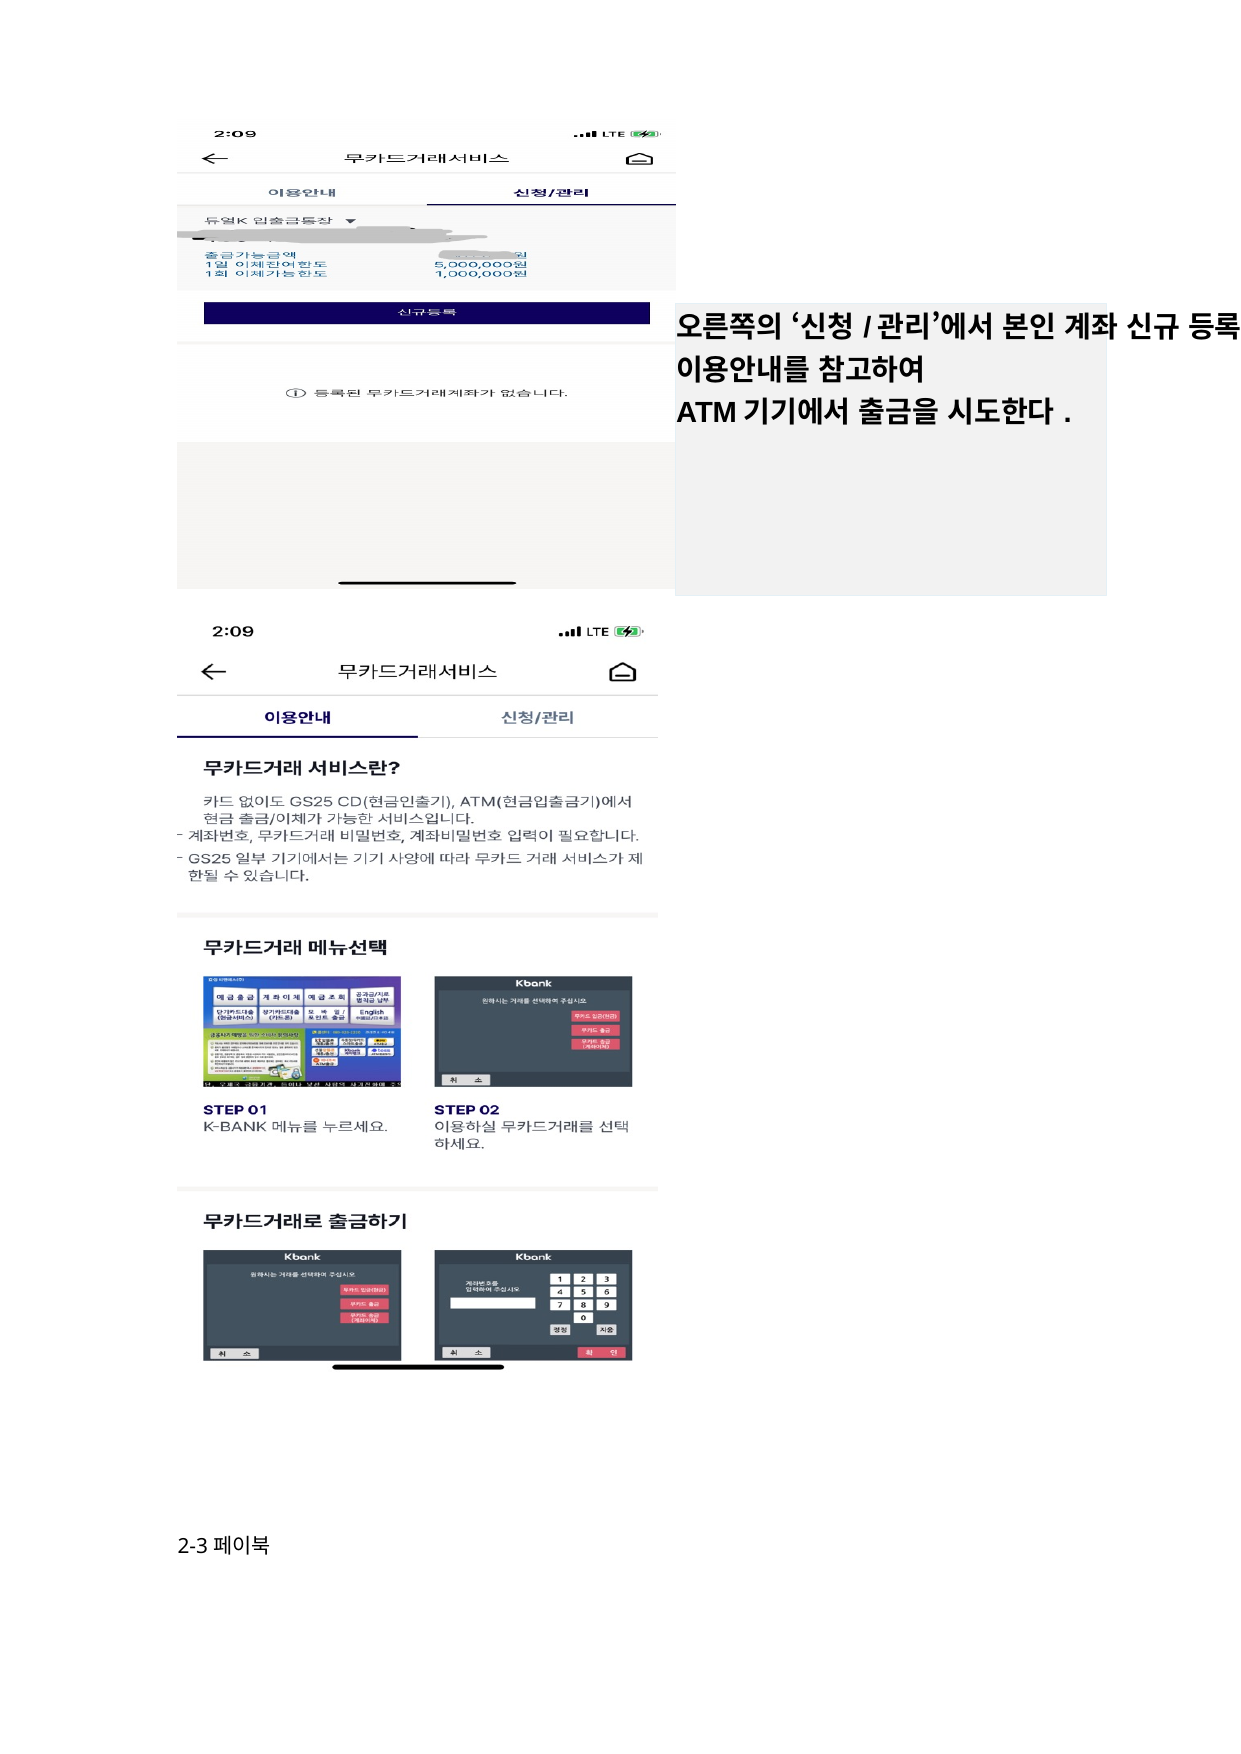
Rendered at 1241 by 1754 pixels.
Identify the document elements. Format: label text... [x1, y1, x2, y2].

text 2-3 페이북 [177, 1529, 1063, 1560]
